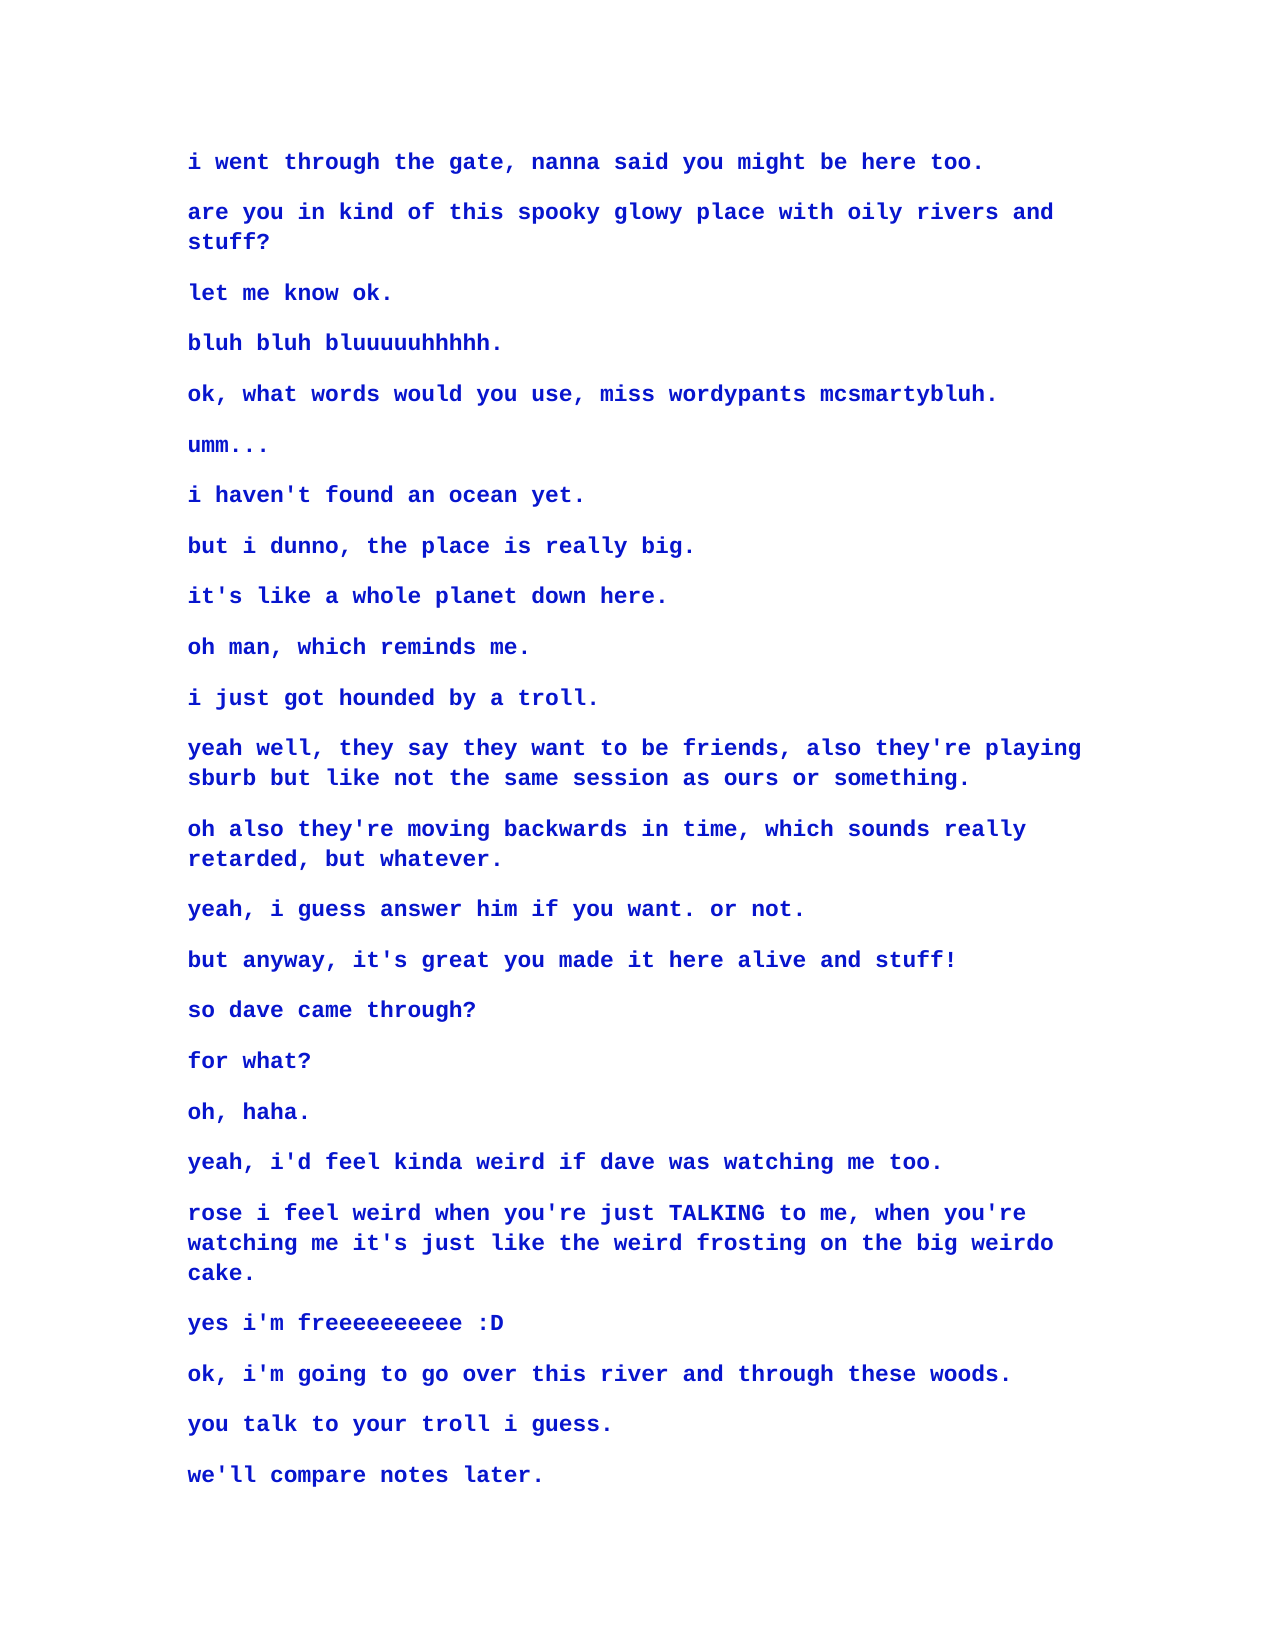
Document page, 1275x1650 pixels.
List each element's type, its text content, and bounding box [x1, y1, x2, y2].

text but i dunno, the place is really big. [187, 534, 1087, 560]
text we'll compare notes later. [187, 1463, 1087, 1489]
text yeah well, they say they want to be friends, also they're playing sburb but like not the same session as ours or something. [187, 737, 1087, 792]
text but anyway, it's great you made it here alive and stuff! [187, 948, 1087, 974]
text oh man, which reminds me. [187, 635, 1087, 661]
text i just got hounded by a troll. [187, 686, 1087, 712]
text for what? [187, 1049, 1087, 1075]
text it's like a whole planet down here. [187, 585, 1087, 611]
text i went through the gate, nanna said you might be here too. [187, 150, 1087, 176]
text are you in kind of this spooky glowy place with oily rivers and stuff? [187, 201, 1087, 256]
text yes i'm freeeeeeeeee :D [187, 1311, 1087, 1337]
text bluh bluh bluuuuuhhhhh. [187, 332, 1087, 358]
text ok, i'm going to go over this river and through these woods. [187, 1362, 1087, 1388]
text yeah, i guess answer him if you want. or not. [187, 897, 1087, 923]
text rose i feel weird when you're just TALKING to me, when you're watching me it's just like the weird frosting on the big weirdo cake. [187, 1201, 1087, 1287]
text umm... [187, 433, 1087, 459]
text yeah, i'd feel kinda weird if dave was watching me too. [187, 1151, 1087, 1177]
text you talk to your troll i guess. [187, 1413, 1087, 1439]
text so dave came through? [187, 999, 1087, 1025]
text oh, haha. [187, 1100, 1087, 1126]
text i haven't found an ocean yet. [187, 483, 1087, 509]
text let me know ok. [187, 281, 1087, 307]
text ok, what words would you use, miss wordypants mcsmartybluh. [187, 382, 1087, 408]
text oh also they're moving backwards in time, which sounds really retarded, but whatever. [187, 817, 1087, 873]
